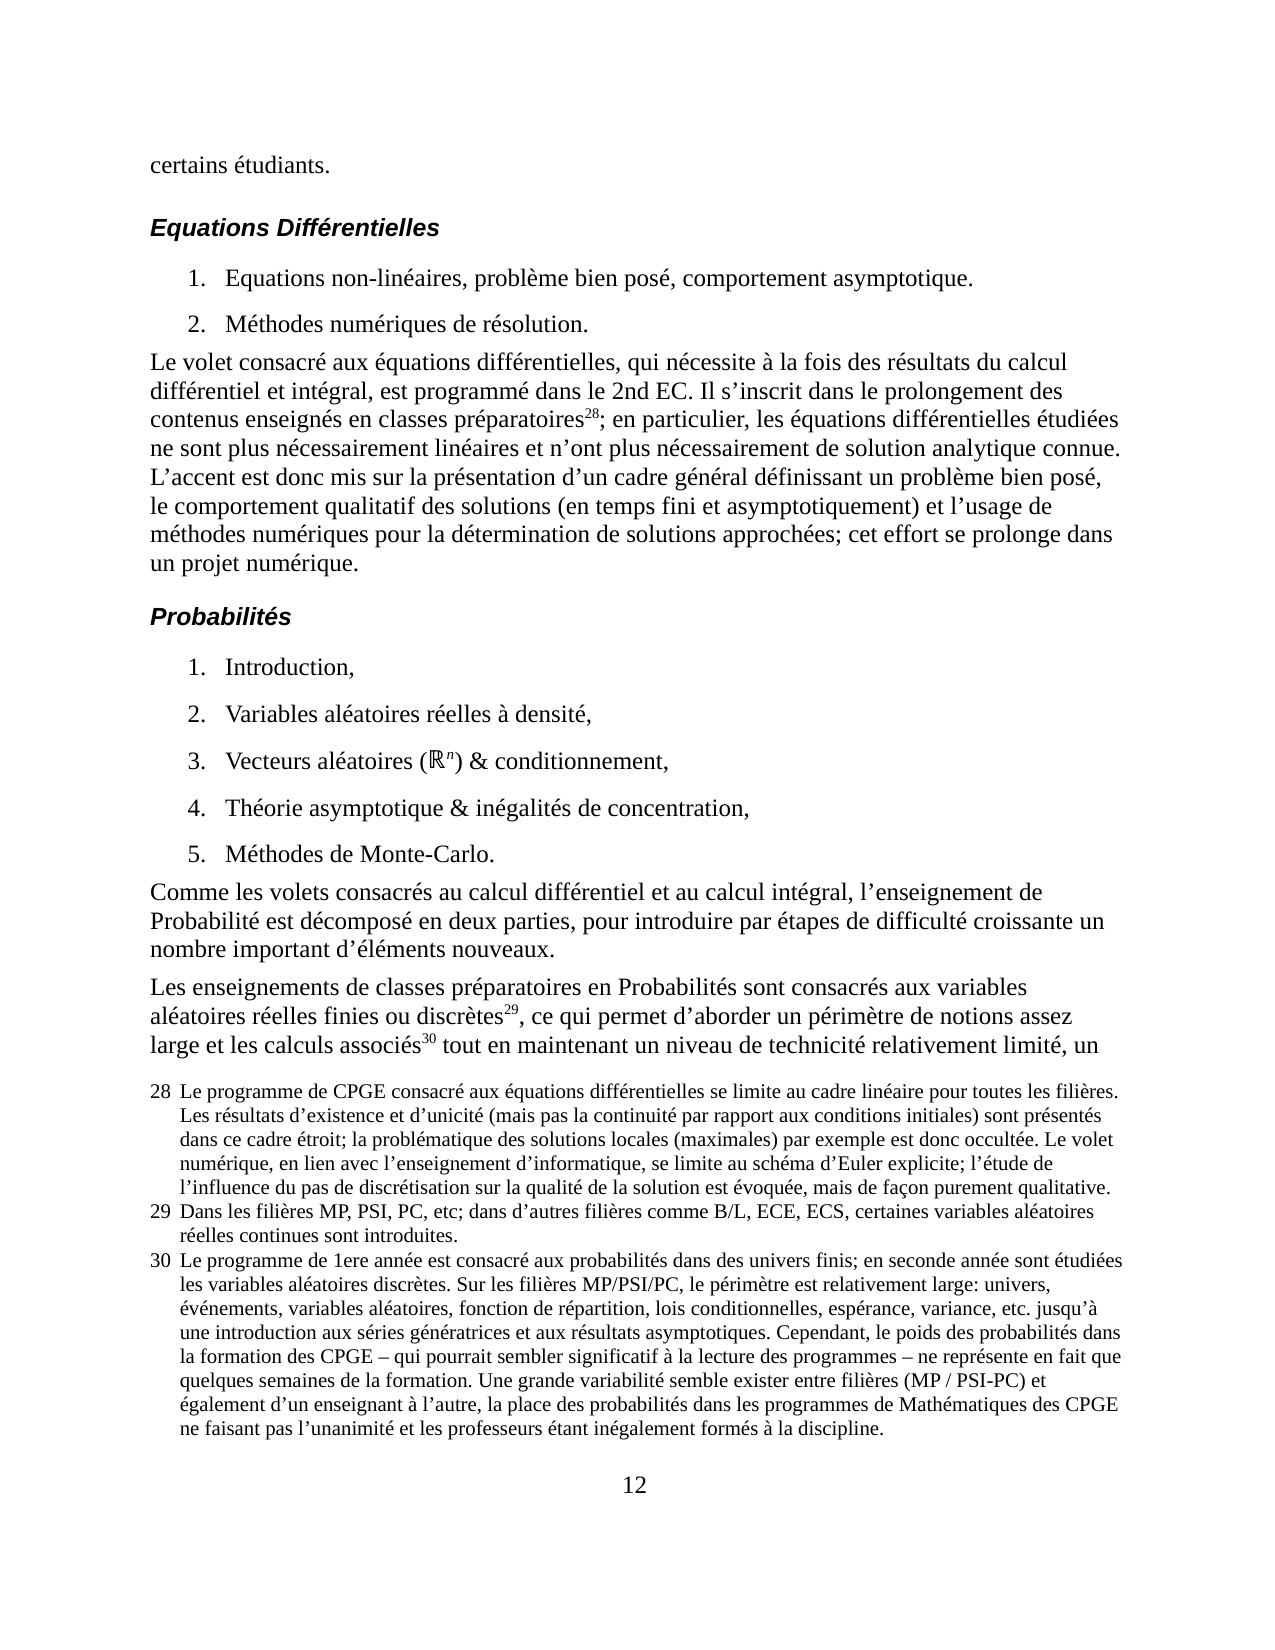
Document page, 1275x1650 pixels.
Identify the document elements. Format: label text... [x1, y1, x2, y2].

subtitle Probabilités [150, 602, 1125, 631]
text Les enseignements de classes préparatoires en Probabilités sont consacrés aux variables aléatoires réelles finies ou discrètes, ce qui permet d’aborder un périmètre de notions assez large et les calculs associés tout en maintenant un niveau de technicité relativement limité, un [150, 972, 1125, 1058]
text Le programme de CPGE consacré aux équations différentielles se limite au cadre linéaire pour toutes les filières. Les résultats d’existence et d’unicité (mais pas la continuité par rapport aux conditions initiales) sont présentés dans ce cadre étroit; la problématique des solutions locales (maximales) par exemple est donc occultée. Le volet numérique, en lien avec l’enseignement d’informatique, se limite au schéma d’Euler explicite; l’étude de l’influence du pas de discrétisation sur la qualité de la solution est évoquée, mais de façon purement qualitative. [150, 1079, 1125, 1199]
subtitle Equations Différentielles [150, 213, 1125, 241]
list Méthodes de Monte-Carlo. [187, 839, 1125, 868]
list Introduction, [187, 652, 1125, 681]
list Equations non-linéaires, problème bien posé, comportement asymptotique. [187, 263, 1125, 291]
list Théorie asymptotique & inégalités de concentration, [187, 793, 1125, 821]
text Le programme de 1ere année est consacré aux probabilités dans des univers finis; en seconde année sont étudiées les variables aléatoires discrètes. Sur les filières MP/PSI/PC, le périmètre est relativement large: univers, événements, variables aléatoires, fonction de répartition, lois conditionnelles, espérance, variance, etc. jusqu’à une introduction aux séries génératrices et aux résultats asymptotiques. Cependant, le poids des probabilités dans la formation des CPGE – qui pourrait sembler significatif à la lecture des programmes – ne représente en fait que quelques semaines de la formation. Une grande variabilité semble exister entre filières (MP / PSI-PC) et également d’un enseignant à l’autre, la place des probabilités dans les programmes de Mathématiques des CPGE ne faisant pas l’unanimité et les professeurs étant inégalement formés à la discipline. [150, 1247, 1125, 1440]
text Comme les volets consacrés au calcul différentiel et au calcul intégral, l’enseignement de Probabilité est décomposé en deux parties, pour introduire par étapes de difficulté croissante un nombre important d’éléments nouveaux. [150, 877, 1125, 963]
list Méthodes numériques de résolution. [187, 309, 1125, 338]
list Variables aléatoires réelles à densité, [187, 699, 1125, 727]
text Dans les filières MP, PSI, PC, etc; dans d’autres filières comme B/L, ECE, ECS, certaines variables aléatoires réelles continues sont introduites. [150, 1199, 1125, 1247]
list Vecteurs aléatoires () & conditionnement, [187, 745, 1125, 775]
text certains étudiants. [150, 150, 1125, 179]
text Le volet consacré aux équations différentielles, qui nécessite à la fois des résultats du calcul différentiel et intégral, est programmé dans le 2nd EC. Il s’inscrit dans le prolongement des contenus enseignés en classes préparatoires; en particulier, les équations différentielles étudiées ne sont plus nécessairement linéaires et n’ont plus nécessairement de solution analytique connue. L’accent est donc mis sur la présentation d’un cadre général définissant un problème bien posé, le comportement qualitatif des solutions (en temps fini et asymptotiquement) et l’usage de méthodes numériques pour la détermination de solutions approchées; cet effort se prolonge dans un projet numérique. [150, 347, 1125, 577]
